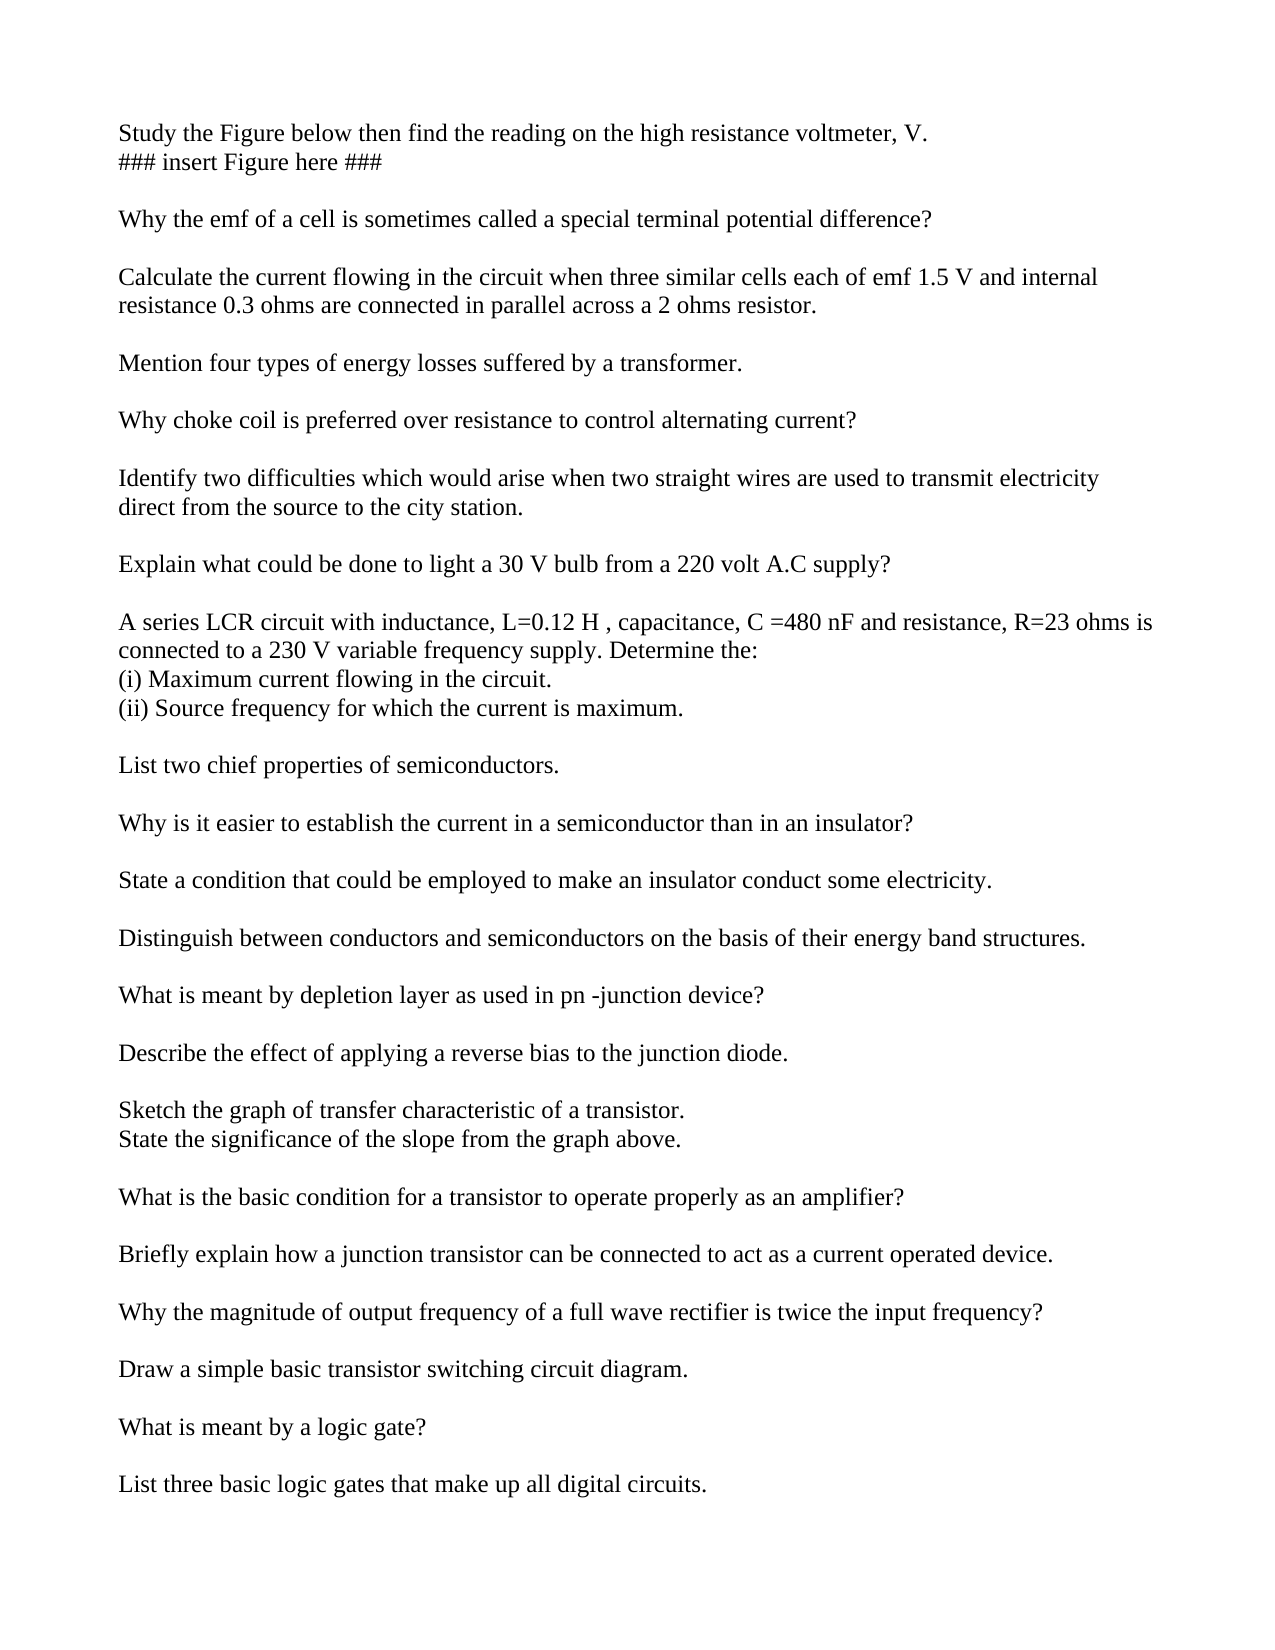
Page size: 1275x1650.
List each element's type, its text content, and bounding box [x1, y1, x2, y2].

text State a condition that could be employed to make an insulator conduct some electricity. [118, 866, 1157, 894]
text List two chief properties of semiconductors. [118, 751, 1157, 779]
text Briefly explain how a junction transistor can be connected to act as a current operated device. [118, 1239, 1157, 1268]
text Why the magnitude of output frequency of a full wave rectifier is twice the input frequency? [118, 1297, 1157, 1326]
text Study the Figure below then find the reading on the high resistance voltmeter, V. [118, 118, 1157, 147]
text Identify two difficulties which would arise when two straight wires are used to transmit electricity direct from the source to the city station. [118, 463, 1157, 521]
text Why the emf of a cell is sometimes called a special terminal potential difference? [118, 204, 1157, 233]
text Draw a simple basic transistor switching circuit diagram. [118, 1354, 1157, 1383]
text What is meant by a logic gate? [118, 1412, 1157, 1441]
text ### insert Figure here ### [118, 147, 1157, 176]
text Distinguish between conductors and semiconductors on the basis of their energy band structures. [118, 923, 1157, 952]
text Why is it easier to establish the current in a semiconductor than in an insulator? [118, 808, 1157, 837]
text Why choke coil is preferred over resistance to control alternating current? [118, 406, 1157, 434]
text Mention four types of energy losses suffered by a transformer. [118, 348, 1157, 377]
text (i) Maximum current flowing in the circuit. [118, 664, 1157, 693]
text What is meant by depletion layer as used in pn -junction device? [118, 981, 1157, 1009]
text Explain what could be done to light a 30 V bulb from a 220 volt A.C supply? [118, 549, 1157, 578]
text State the significance of the slope from the graph above. [118, 1124, 1157, 1153]
text List three basic logic gates that make up all digital circuits. [118, 1469, 1157, 1498]
text What is the basic condition for a transistor to operate properly as an amplifier? [118, 1182, 1157, 1211]
text Sketch the graph of transfer characteristic of a transistor. [118, 1096, 1157, 1124]
text Describe the effect of applying a reverse bias to the junction diode. [118, 1038, 1157, 1067]
text A series LCR circuit with inductance, L=0.12 H , capacitance, C =480 nF and resistance, R=23 ohms is connected to a 230 V variable frequency supply. Determine the: [118, 607, 1157, 664]
text Calculate the current flowing in the circuit when three similar cells each of emf 1.5 V and internal resistance 0.3 ohms are connected in parallel across a 2 ohms resistor. [118, 262, 1157, 319]
text (ii) Source frequency for which the current is maximum. [118, 693, 1157, 722]
